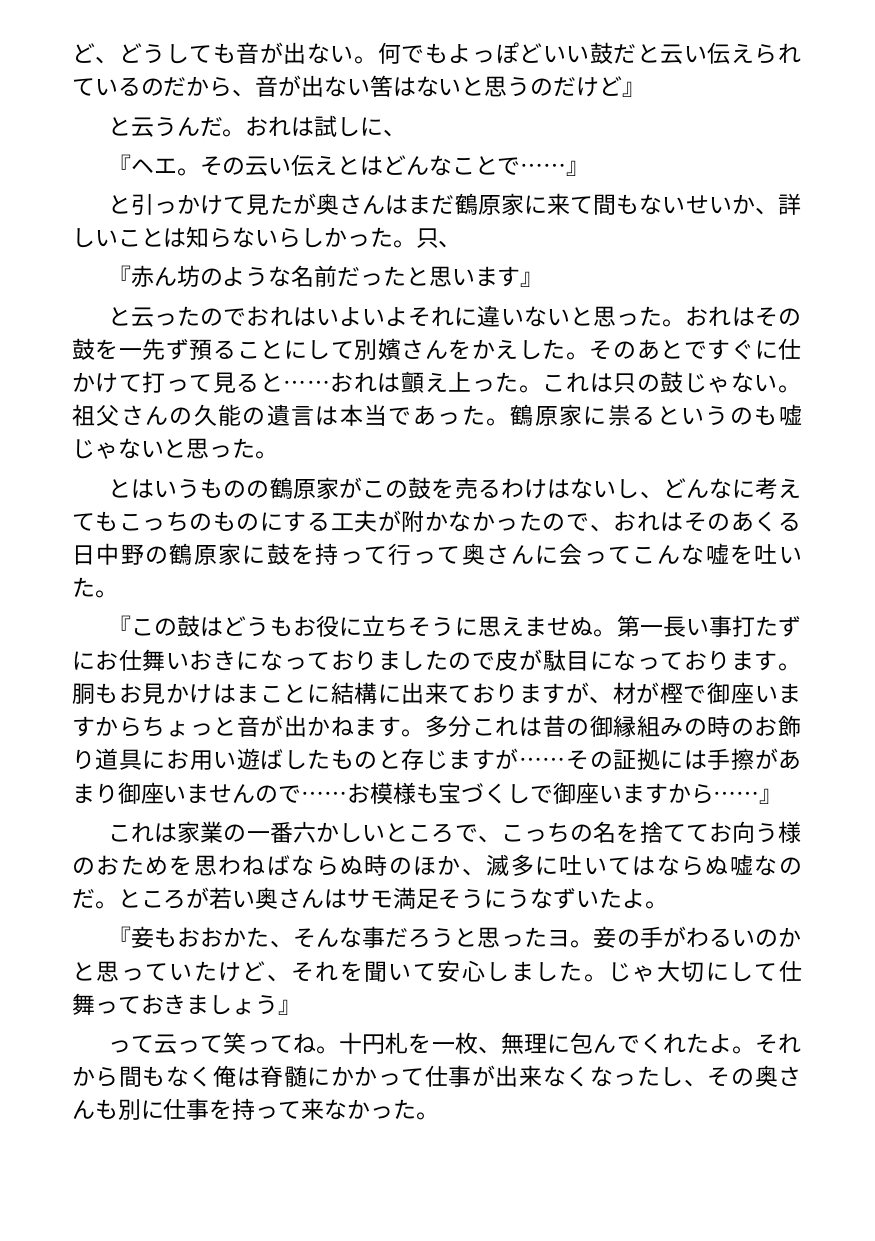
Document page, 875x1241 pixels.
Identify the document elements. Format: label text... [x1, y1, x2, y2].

text と引っかけて見たが奥さんはまだ鶴原家に来て間もないせいか、詳しいことは知らないらしかった。只、 [72, 187, 802, 253]
text とはいうものの鶴原家がこの鼓を売るわけはないし、どんなに考えてもこっちのものにする工夫が附かなかったので、おれはそのあくる日中野の鶴原家に鼓を持って行って奥さんに会ってこんな嘘を吐いた。 [72, 470, 802, 603]
text 『ヘエ。その云い伝えとはどんなことで……』 [72, 148, 802, 181]
text 『赤ん坊のような名前だったと思います』 [72, 259, 802, 292]
text 『妾もおおかた、そんな事だろうと思ったヨ。妾の手がわるいのかと思っていたけど、それを聞いて安心しました。じゃ大切にして仕舞っておきましょう』 [72, 920, 802, 1020]
text って云って笑ってね。十円札を一枚、無理に包んでくれたよ。それから間もなく俺は脊髄にかかって仕事が出来なくなったし、その奥さんも別に仕事を持って来なかった。 [72, 1026, 802, 1126]
text と云うんだ。おれは試しに、 [72, 108, 802, 142]
text これは家業の一番六かしいところで、こっちの名を捨ててお向う様のおためを思わねばならぬ時のほか、滅多に吐いてはならぬ嘘なのだ。ところが若い奥さんはサモ満足そうにうなずいたよ。 [72, 814, 802, 914]
text と云ったのでおれはいよいよそれに違いないと思った。おれはその鼓を一先ず預ることにして別嬪さんをかえした。そのあとですぐに仕かけて打って見ると……おれは顫え上った。これは只の鼓じゃない。祖父さんの久能の遺言は本当であった。鶴原家に祟るというのも嘘じゃないと思った。 [72, 298, 802, 464]
text 『この鼓はどうもお役に立ちそうに思えませぬ。第一長い事打たずにお仕舞いおきになっておりましたので皮が駄目になっております。胴もお見かけはまことに結構に出来ておりますが、材が樫で御座いますからちょっと音が出かねます。多分これは昔の御縁組みの時のお飾り道具にお用い遊ばしたものと存じますが……その証拠には手擦があまり御座いませんので……お模様も宝づくしで御座いますから……』 [72, 609, 802, 809]
text ど、どうしても音が出ない。何でもよっぽどいい鼓だと云い伝えられているのだから、音が出ない筈はないと思うのだけど』 [72, 36, 802, 102]
